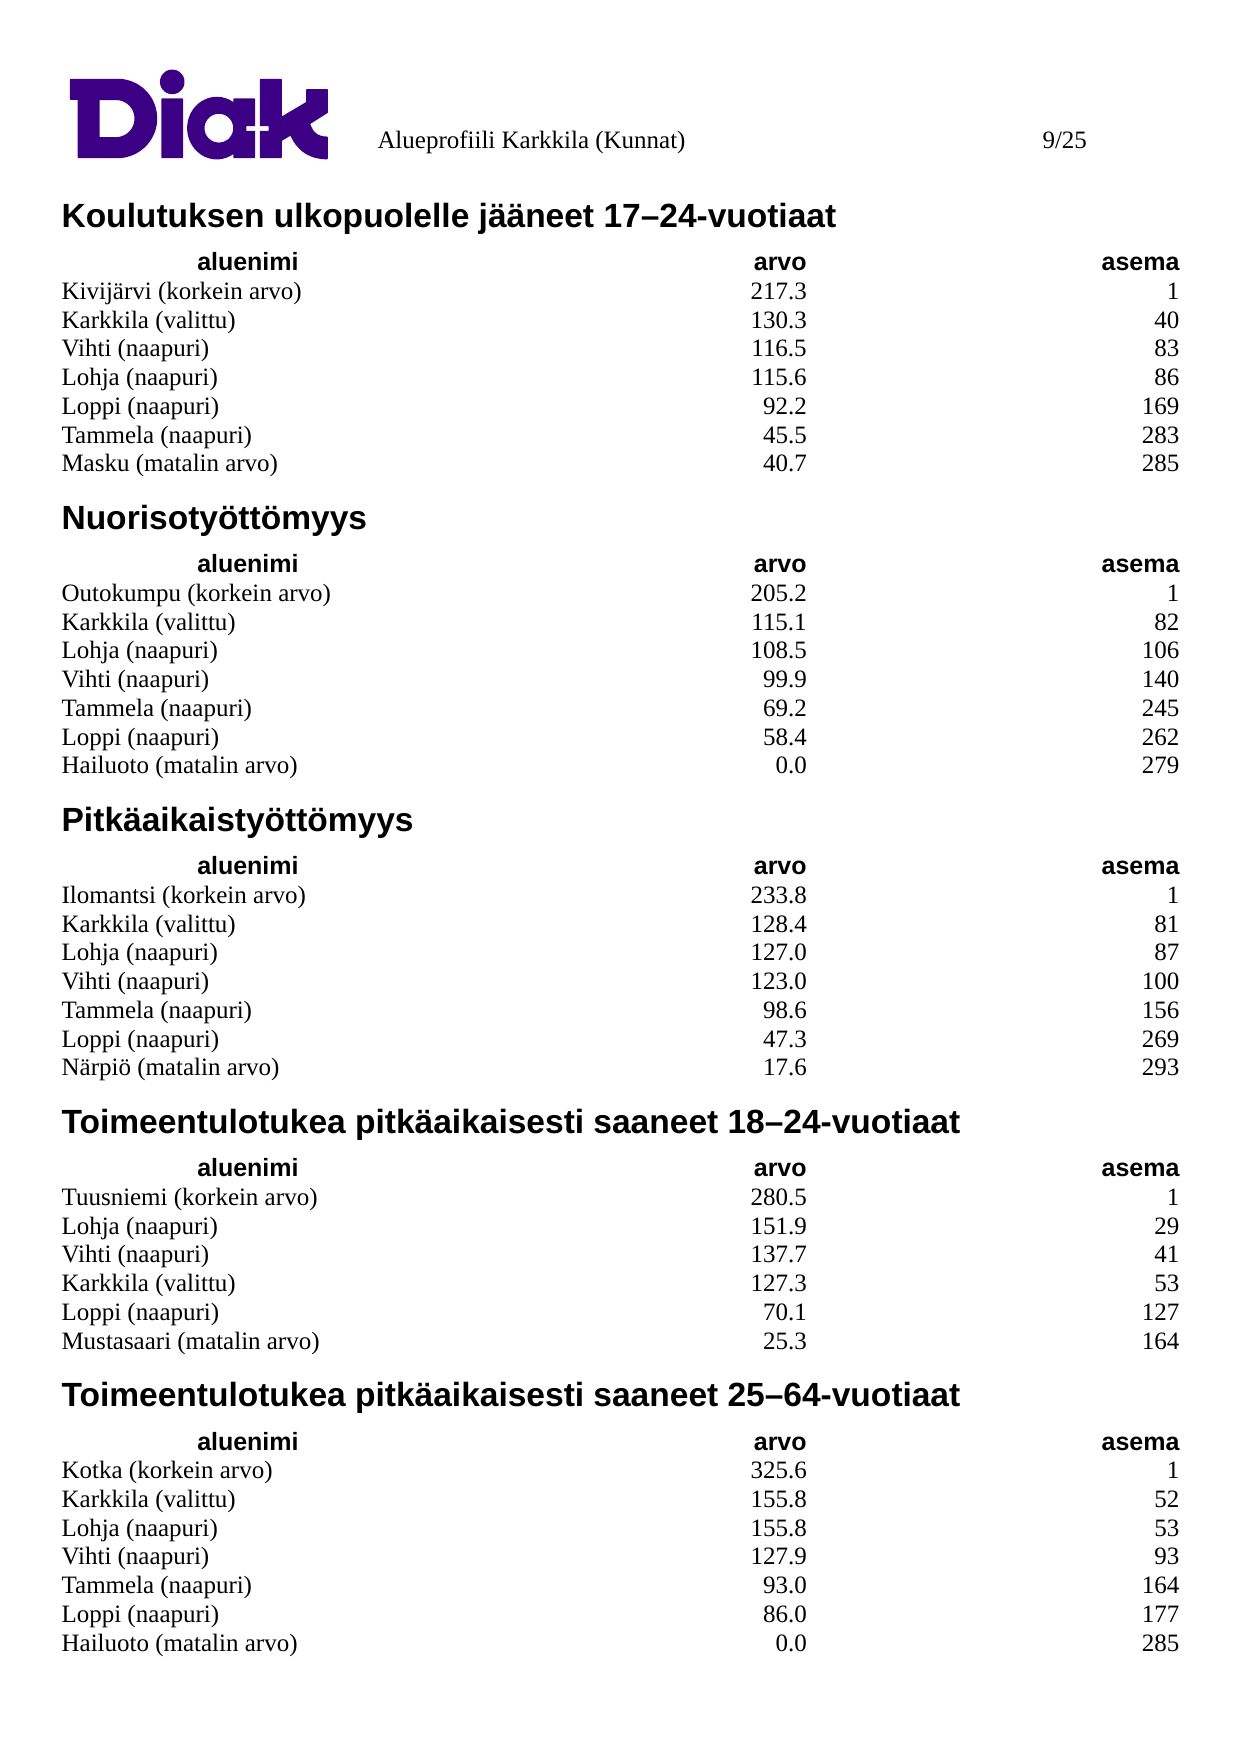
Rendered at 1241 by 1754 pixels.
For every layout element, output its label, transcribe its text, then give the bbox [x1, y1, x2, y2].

table_cell Kotka (korkein arvo) [61, 1455, 434, 1484]
table_cell 108.5 [434, 636, 806, 664]
table_cell 83 [806, 334, 1179, 362]
table_cell 58.4 [434, 722, 806, 751]
table_cell Tuusniemi (korkein arvo) [61, 1182, 434, 1211]
table_cell 82 [806, 607, 1179, 636]
table_cell 87 [806, 938, 1179, 966]
table_cell 151.9 [434, 1211, 806, 1239]
table_cell Vihti (naapuri) [61, 1541, 434, 1570]
table_header asema [806, 851, 1179, 880]
table_cell Loppi (naapuri) [61, 391, 434, 420]
table_cell 280.5 [434, 1182, 806, 1211]
table_cell Karkkila (valittu) [61, 607, 434, 636]
table_cell 155.8 [434, 1484, 806, 1513]
table_cell Lohja (naapuri) [61, 1513, 434, 1541]
table_cell Vihti (naapuri) [61, 334, 434, 362]
table_cell Masku (matalin arvo) [61, 449, 434, 477]
table_cell 205.2 [434, 578, 806, 607]
table_cell 128.4 [434, 909, 806, 937]
table_cell Loppi (naapuri) [61, 1024, 434, 1052]
table_cell 17.6 [434, 1053, 806, 1081]
subtitle Toimeentulotukea pitkäaikaisesti saaneet 18–24-vuotiaat [61, 1102, 1179, 1141]
table_cell Vihti (naapuri) [61, 1240, 434, 1268]
table_cell Kivijärvi (korkein arvo) [61, 276, 434, 305]
table_cell 127 [806, 1297, 1179, 1326]
table_cell Tammela (naapuri) [61, 995, 434, 1024]
table_cell Hailuoto (matalin arvo) [61, 1628, 434, 1656]
table_cell Tammela (naapuri) [61, 693, 434, 722]
table_cell 98.6 [434, 995, 806, 1024]
table_cell Mustasaari (matalin arvo) [61, 1326, 434, 1354]
table_cell 40 [806, 305, 1179, 333]
table_cell 53 [806, 1268, 1179, 1297]
table_cell 137.7 [434, 1240, 806, 1268]
table_cell Loppi (naapuri) [61, 1599, 434, 1628]
table_cell 1 [806, 1182, 1179, 1211]
table_cell 1 [806, 578, 1179, 607]
table_cell 262 [806, 722, 1179, 751]
table_cell 25.3 [434, 1326, 806, 1354]
table_cell 115.1 [434, 607, 806, 636]
table_header aluenimi [61, 247, 434, 276]
table_cell 99.9 [434, 664, 806, 693]
table_cell Loppi (naapuri) [61, 1297, 434, 1326]
table_header aluenimi [61, 851, 434, 880]
table_cell 81 [806, 909, 1179, 937]
table_cell 47.3 [434, 1024, 806, 1052]
table_cell Lohja (naapuri) [61, 362, 434, 391]
table_cell 285 [806, 1628, 1179, 1656]
subtitle Nuorisotyöttömyys [61, 498, 1179, 537]
table_cell 93.0 [434, 1570, 806, 1599]
table_cell 325.6 [434, 1455, 806, 1484]
table_cell Karkkila (valittu) [61, 1484, 434, 1513]
table_cell 0.0 [434, 1628, 806, 1656]
table_cell 233.8 [434, 880, 806, 909]
subtitle Toimeentulotukea pitkäaikaisesti saaneet 25–64-vuotiaat [61, 1375, 1179, 1414]
table_cell Karkkila (valittu) [61, 305, 434, 333]
table_cell 53 [806, 1513, 1179, 1541]
table_cell 245 [806, 693, 1179, 722]
table_cell 293 [806, 1053, 1179, 1081]
table_cell 155.8 [434, 1513, 806, 1541]
subtitle Koulutuksen ulkopuolelle jääneet 17–24-vuotiaat [61, 196, 1179, 235]
table_cell 86 [806, 362, 1179, 391]
table_header asema [806, 549, 1179, 578]
table_cell Tammela (naapuri) [61, 1570, 434, 1599]
table_cell 164 [806, 1570, 1179, 1599]
table_cell 1 [806, 276, 1179, 305]
table_cell 106 [806, 636, 1179, 664]
table_cell 1 [806, 880, 1179, 909]
table_cell 130.3 [434, 305, 806, 333]
table_cell Lohja (naapuri) [61, 938, 434, 966]
table_cell 269 [806, 1024, 1179, 1052]
table_cell 1 [806, 1455, 1179, 1484]
table_header asema [806, 1153, 1179, 1182]
subtitle Pitkäaikaistyöttömyys [61, 800, 1179, 839]
table_header aluenimi [61, 1153, 434, 1182]
table_cell 115.6 [434, 362, 806, 391]
table_cell Karkkila (valittu) [61, 909, 434, 937]
table_cell 69.2 [434, 693, 806, 722]
table_cell Vihti (naapuri) [61, 966, 434, 995]
table_cell 140 [806, 664, 1179, 693]
table_cell Lohja (naapuri) [61, 1211, 434, 1239]
table_cell 0.0 [434, 751, 806, 779]
table_cell 164 [806, 1326, 1179, 1354]
table_cell 156 [806, 995, 1179, 1024]
table_header arvo [434, 851, 806, 880]
table_cell Loppi (naapuri) [61, 722, 434, 751]
table_cell 93 [806, 1541, 1179, 1570]
table_cell 177 [806, 1599, 1179, 1628]
table_cell 100 [806, 966, 1179, 995]
table_cell 40.7 [434, 449, 806, 477]
table_cell 217.3 [434, 276, 806, 305]
table_cell 283 [806, 420, 1179, 448]
table_header arvo [434, 1426, 806, 1455]
table_cell 70.1 [434, 1297, 806, 1326]
table_cell Närpiö (matalin arvo) [61, 1053, 434, 1081]
table_cell Tammela (naapuri) [61, 420, 434, 448]
table_cell Karkkila (valittu) [61, 1268, 434, 1297]
table_cell 127.3 [434, 1268, 806, 1297]
table_cell 285 [806, 449, 1179, 477]
table_cell 86.0 [434, 1599, 806, 1628]
table_cell 123.0 [434, 966, 806, 995]
table_cell 41 [806, 1240, 1179, 1268]
table_cell Outokumpu (korkein arvo) [61, 578, 434, 607]
table_cell Ilomantsi (korkein arvo) [61, 880, 434, 909]
table_header arvo [434, 1153, 806, 1182]
table_header aluenimi [61, 1426, 434, 1455]
table_cell 52 [806, 1484, 1179, 1513]
table_cell 127.0 [434, 938, 806, 966]
table_header asema [806, 247, 1179, 276]
table_header aluenimi [61, 549, 434, 578]
table_cell 45.5 [434, 420, 806, 448]
table_cell 127.9 [434, 1541, 806, 1570]
table_cell Hailuoto (matalin arvo) [61, 751, 434, 779]
table_header arvo [434, 247, 806, 276]
table_cell Lohja (naapuri) [61, 636, 434, 664]
table_header arvo [434, 549, 806, 578]
table_cell 169 [806, 391, 1179, 420]
table_cell Vihti (naapuri) [61, 664, 434, 693]
table_cell 279 [806, 751, 1179, 779]
table_cell 92.2 [434, 391, 806, 420]
table_header asema [806, 1426, 1179, 1455]
table_cell 116.5 [434, 334, 806, 362]
table_cell 29 [806, 1211, 1179, 1239]
